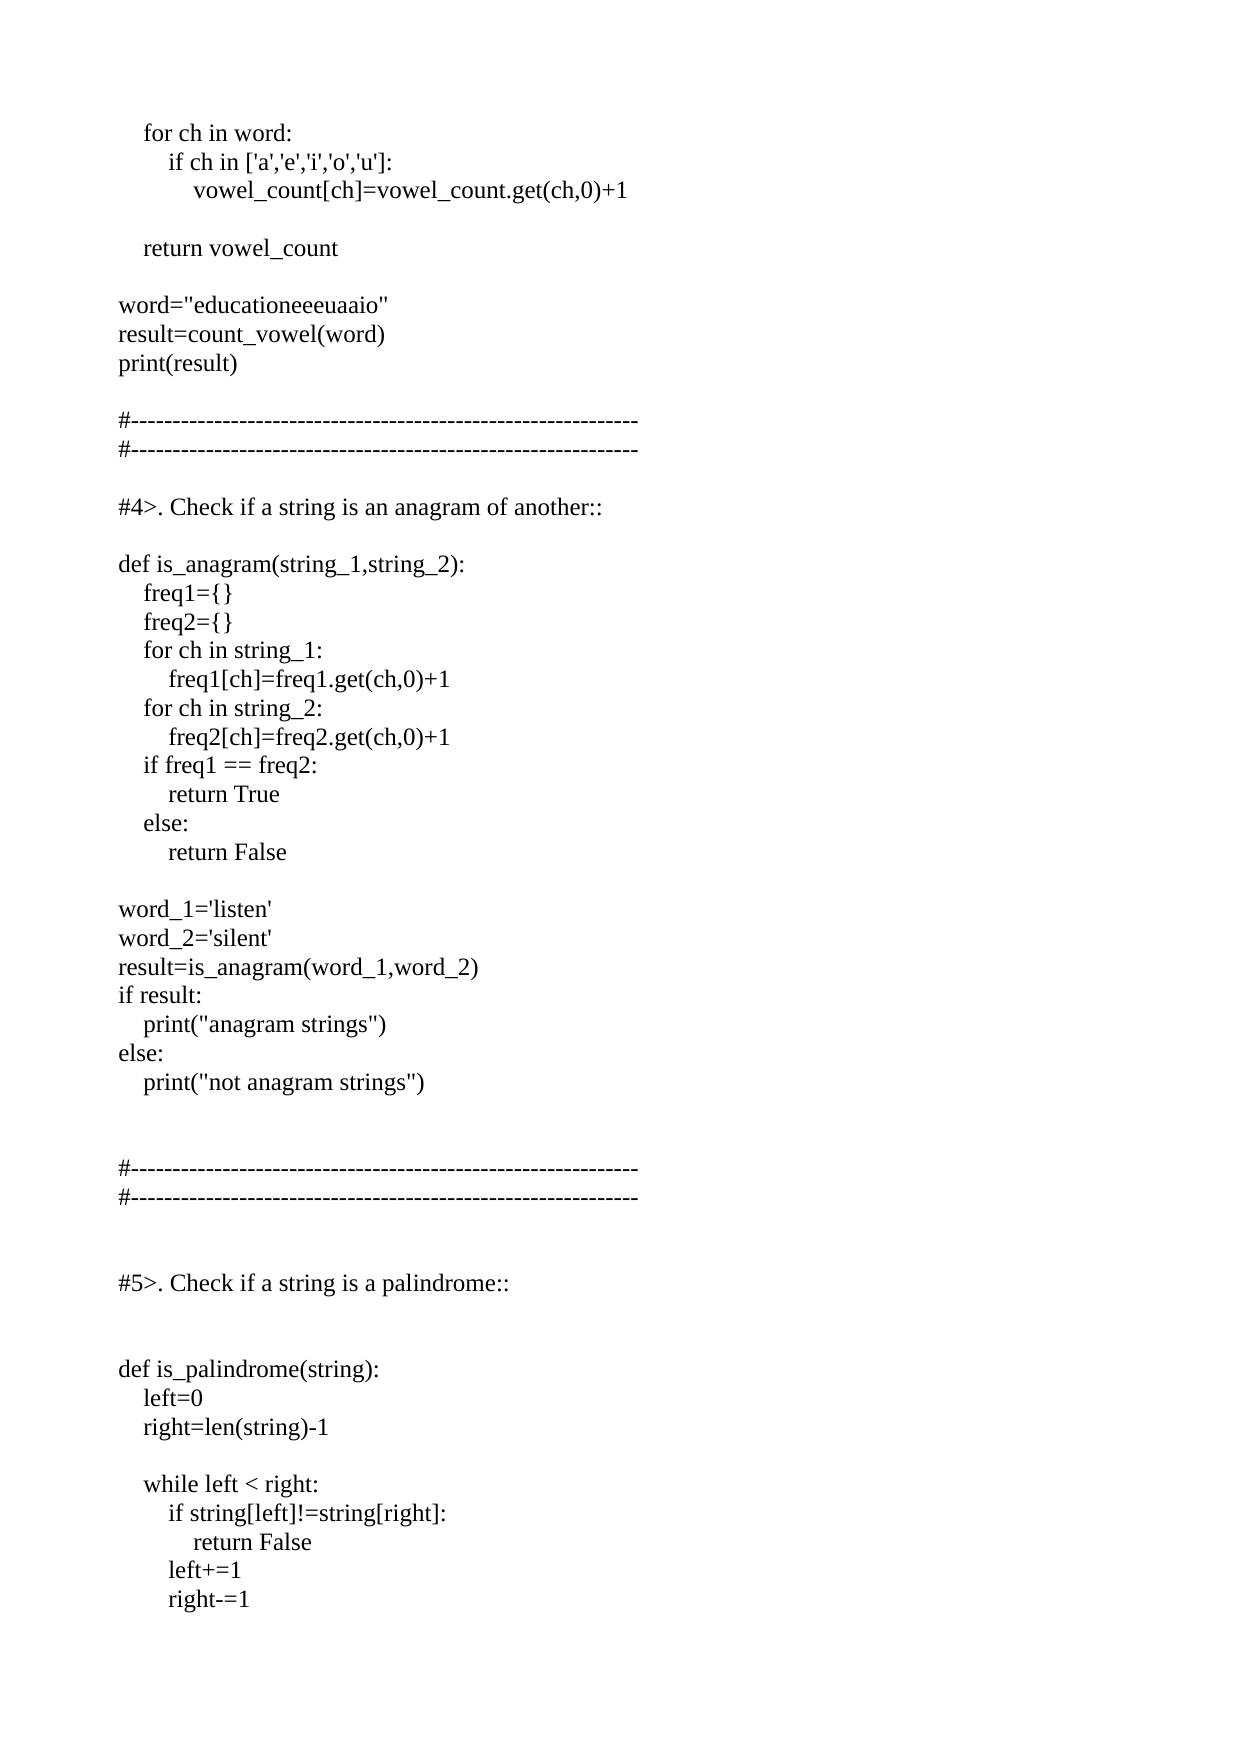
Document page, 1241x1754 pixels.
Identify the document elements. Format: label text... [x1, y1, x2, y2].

text def is_palindrome(string): [118, 1354, 1122, 1383]
text print(result) [118, 348, 1122, 377]
text if string[left]!=string[right]: [118, 1498, 1122, 1527]
text result=count_vowel(word) [118, 319, 1122, 348]
text while left < right: [118, 1469, 1122, 1498]
text if result: [118, 981, 1122, 1009]
text return False [118, 837, 1122, 866]
text #------------------------------------------------------------- [118, 434, 1122, 463]
text return False [118, 1527, 1122, 1556]
text for ch in word: [118, 118, 1122, 147]
text freq1={} [118, 578, 1122, 607]
text word="educationeeeuaaio" [118, 291, 1122, 319]
text if ch in ['a','e','i','o','u']: [118, 147, 1122, 176]
text return True [118, 779, 1122, 808]
text right=len(string)-1 [118, 1412, 1122, 1441]
text #------------------------------------------------------------- [118, 1153, 1122, 1182]
text left+=1 [118, 1556, 1122, 1584]
text #4>. Check if a string is an anagram of another:: [118, 492, 1122, 521]
text for ch in string_1: [118, 636, 1122, 664]
text word_2='silent' [118, 923, 1122, 952]
text print("anagram strings") [118, 1009, 1122, 1038]
text freq2[ch]=freq2.get(ch,0)+1 [118, 722, 1122, 751]
text freq1[ch]=freq1.get(ch,0)+1 [118, 664, 1122, 693]
text freq2={} [118, 607, 1122, 636]
text print("not anagram strings") [118, 1067, 1122, 1096]
text return vowel_count [118, 233, 1122, 262]
text left=0 [118, 1383, 1122, 1412]
text right-=1 [118, 1584, 1122, 1613]
text #------------------------------------------------------------- [118, 1182, 1122, 1211]
text for ch in string_2: [118, 693, 1122, 722]
text else: [118, 808, 1122, 837]
text else: [118, 1038, 1122, 1067]
text #------------------------------------------------------------- [118, 406, 1122, 434]
text #5>. Check if a string is a palindrome:: [118, 1268, 1122, 1297]
text vowel_count[ch]=vowel_count.get(ch,0)+1 [118, 176, 1122, 204]
text word_1='listen' [118, 894, 1122, 923]
text def is_anagram(string_1,string_2): [118, 549, 1122, 578]
text result=is_anagram(word_1,word_2) [118, 952, 1122, 981]
text if freq1 == freq2: [118, 751, 1122, 779]
